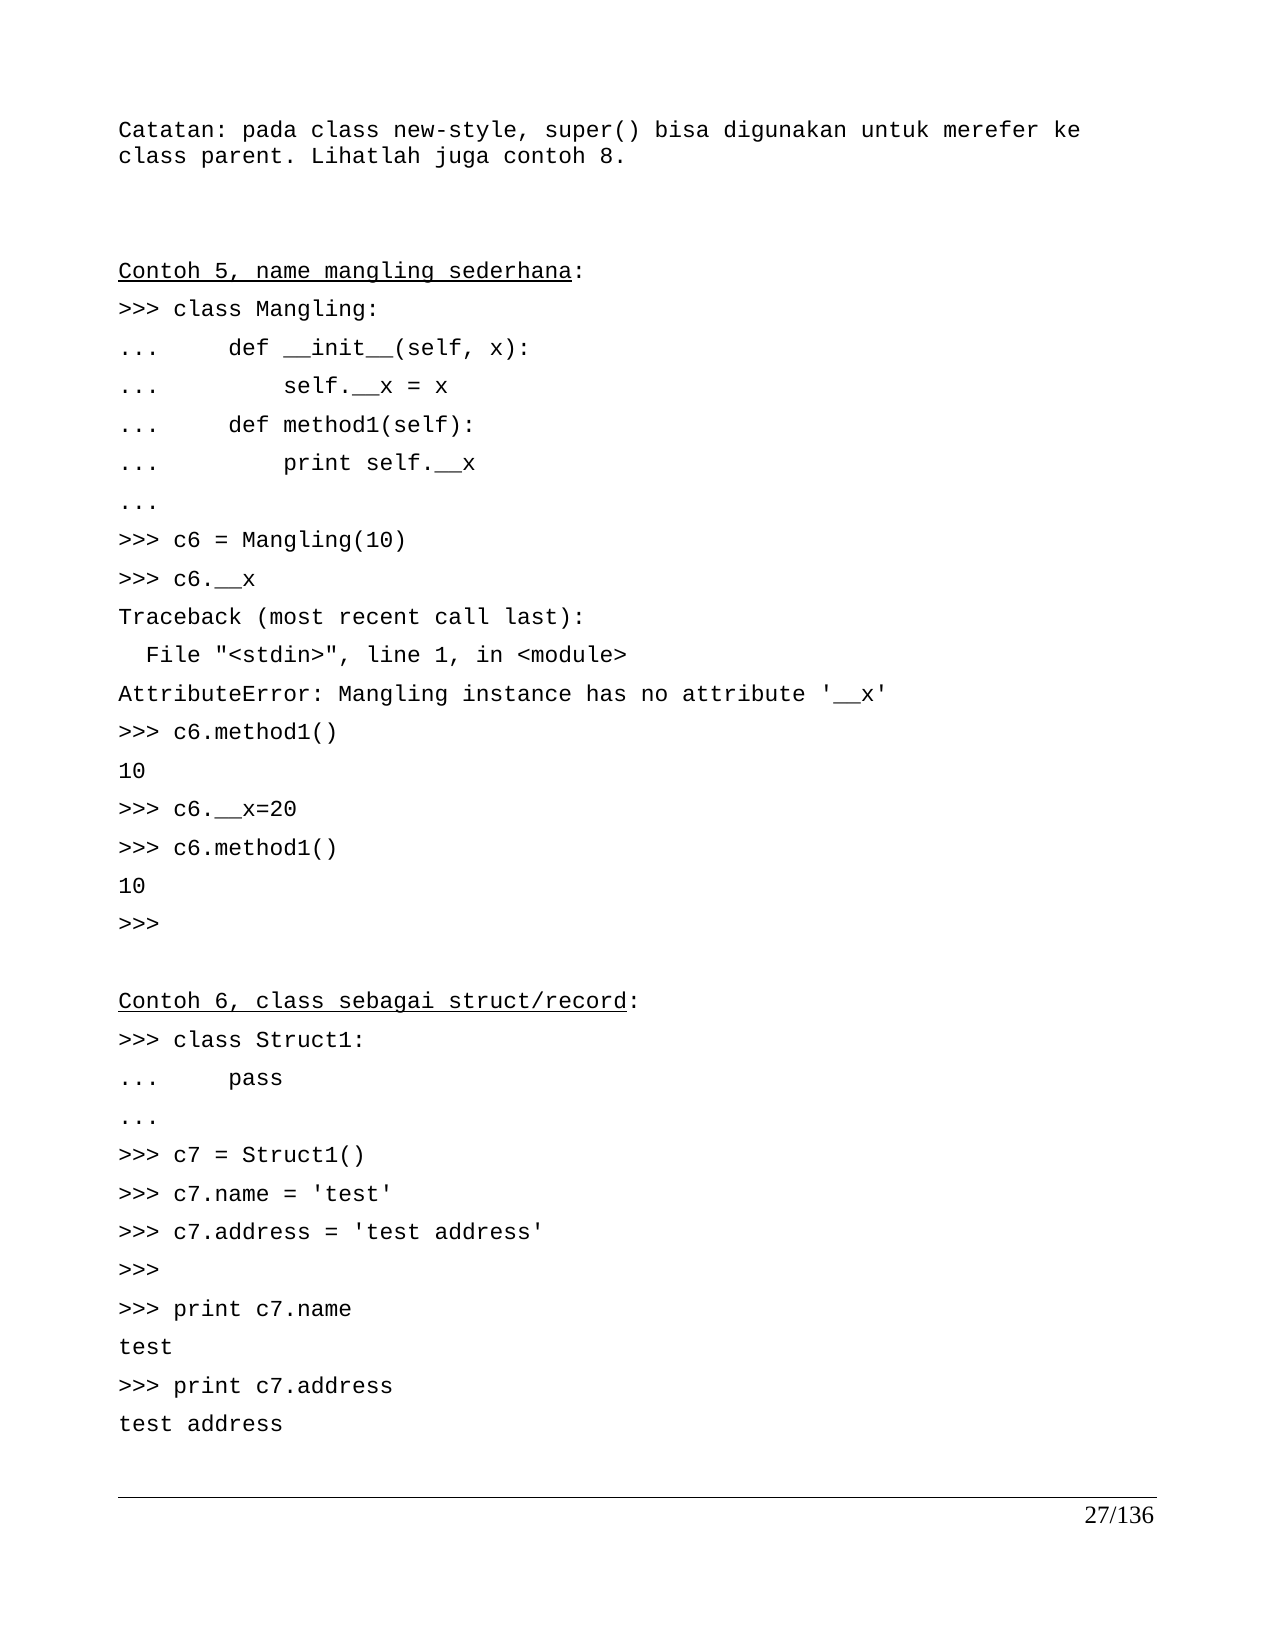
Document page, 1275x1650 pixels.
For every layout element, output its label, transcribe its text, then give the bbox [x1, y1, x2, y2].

text ... print self.__x [118, 452, 1157, 477]
text ... [118, 1105, 1157, 1131]
text 10 [118, 874, 1157, 900]
text File "<stdin>", line 1, in <module> [118, 644, 1157, 670]
text 10 [118, 759, 1157, 785]
text ... [118, 490, 1157, 516]
text >>> c6.__x=20 [118, 797, 1157, 823]
text AttributeError: Mangling instance has no attribute '__x' [118, 682, 1157, 708]
text >>> class Mangling: [118, 298, 1157, 324]
text Contoh 5, name mangling sederhana: [118, 259, 1157, 285]
text >>> c6.method1() [118, 721, 1157, 747]
text >>> c7 = Struct1() [118, 1143, 1157, 1169]
text Contoh 6, class sebagai struct/record: [118, 990, 1157, 1016]
text ... def method1(self): [118, 413, 1157, 439]
text >>> c6.method1() [118, 836, 1157, 862]
text >>> c7.name = 'test' [118, 1182, 1157, 1208]
text >>> [118, 913, 1157, 939]
text Catatan: pada class new-style, super() bisa digunakan untuk merefer ke class parent. Lihatlah juga contoh 8. [118, 118, 1157, 170]
text ... def __init__(self, x): [118, 336, 1157, 362]
text ... self.__x = x [118, 375, 1157, 401]
text test [118, 1336, 1157, 1362]
text >>> print c7.address [118, 1374, 1157, 1400]
text Traceback (most recent call last): [118, 605, 1157, 631]
text >>> class Struct1: [118, 1028, 1157, 1054]
text ... pass [118, 1067, 1157, 1092]
text >>> c6 = Mangling(10) [118, 528, 1157, 554]
text test address [118, 1412, 1157, 1438]
text >>> [118, 1259, 1157, 1285]
text >>> c7.address = 'test address' [118, 1220, 1157, 1246]
text >>> print c7.name [118, 1297, 1157, 1323]
text >>> c6.__x [118, 567, 1157, 593]
